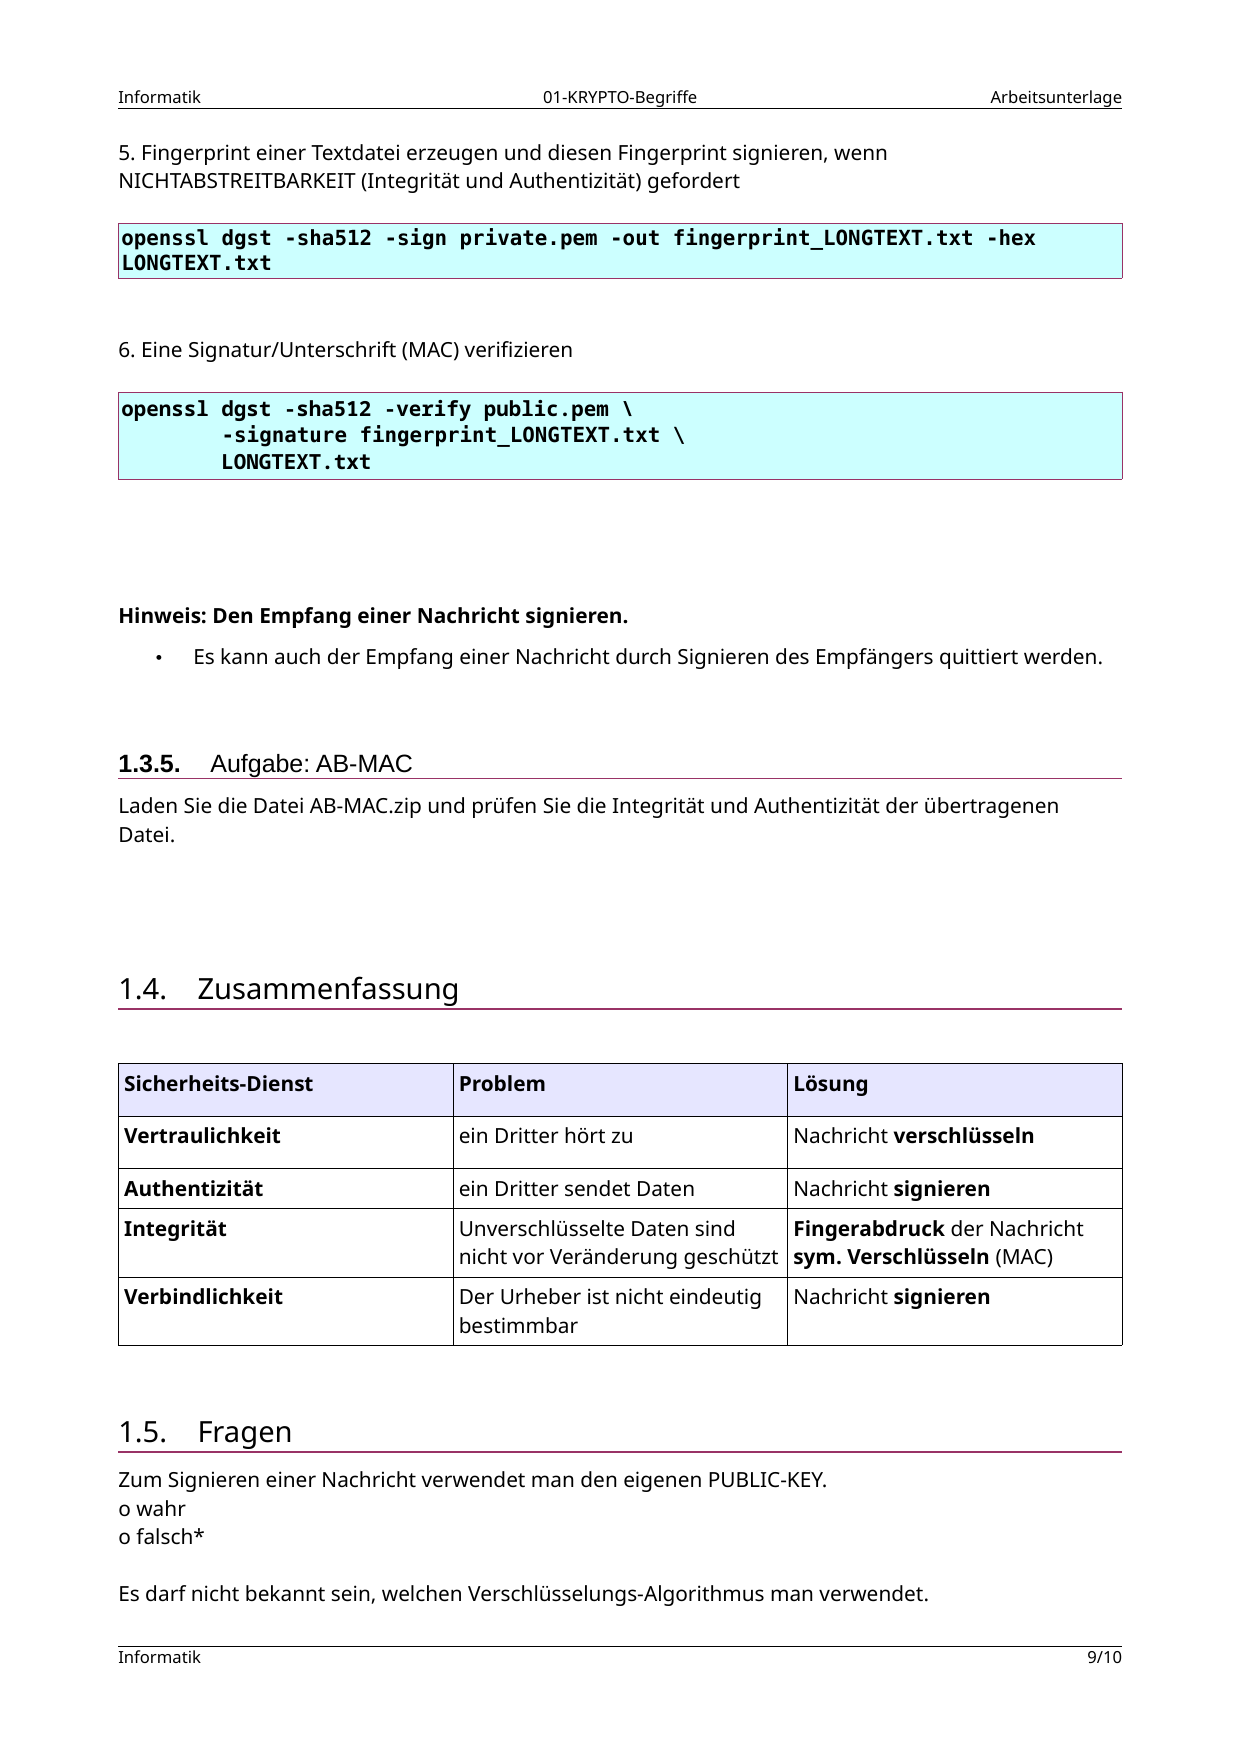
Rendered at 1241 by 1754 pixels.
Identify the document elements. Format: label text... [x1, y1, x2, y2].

table_cell Vertraulichkeit [119, 1117, 453, 1168]
text Hinweis: Den Empfang einer Nachricht signieren. [118, 602, 1122, 630]
text Es darf nicht bekannt sein, welchen Verschlüsselungs-Algorithmus man verwendet. [118, 1579, 1122, 1607]
text openssl dgst -sha512 -verify public.pem \ [119, 393, 1122, 420]
table_cell Nachricht signieren [788, 1278, 1122, 1345]
table_cell Nachricht signieren [788, 1169, 1122, 1208]
text Zum Signieren einer Nachricht verwendet man den eigenen PUBLIC-KEY. [118, 1465, 1122, 1494]
subtitle Zusammenfassung [118, 968, 1122, 1008]
text Laden Sie die Datei AB-MAC.zip und prüfen Sie die Integrität und Authentizität der übertragenen Datei. [118, 792, 1122, 848]
table_cell Unverschlüsselte Daten sind nicht vor Veränderung geschützt [454, 1209, 787, 1277]
text o wahr [118, 1494, 1122, 1522]
table_cell Verbindlichkeit [119, 1278, 453, 1345]
subtitle Fragen [118, 1411, 1122, 1451]
subtitle Aufgabe: AB-MAC [118, 749, 1122, 778]
table_header Problem [454, 1064, 787, 1116]
text LONGTEXT.txt [119, 444, 1122, 479]
text 6. Eine Signatur/Unterschrift (MAC) verifizieren [118, 335, 1122, 363]
table_cell Integrität [119, 1209, 453, 1277]
table_cell ein Dritter hört zu [454, 1117, 787, 1168]
table_cell Authentizität [119, 1169, 453, 1208]
table_cell Nachricht verschlüsseln [788, 1117, 1122, 1168]
table_cell ein Dritter sendet Daten [454, 1169, 787, 1208]
text 5. Fingerprint einer Textdatei erzeugen und diesen Fingerprint signieren, wenn NICHTABSTREITBARKEIT (Integrität und Authentizität) gefordert [118, 138, 1122, 195]
list Es kann auch der Empfang einer Nachricht durch Signieren des Empfängers quittiert werden. [156, 642, 1122, 671]
table_cell Der Urheber ist nicht eindeutig bestimmbar [454, 1278, 787, 1345]
text -signature fingerprint_LONGTEXT.txt \ [119, 420, 1122, 444]
text o falsch* [118, 1522, 1122, 1551]
table_cell Fingerabdruck der Nachricht sym. Verschlüsseln (MAC) [788, 1209, 1122, 1277]
table_header Lösung [788, 1064, 1122, 1116]
table_header Sicherheits-Dienst [119, 1064, 453, 1116]
text openssl dgst -sha512 -sign private.pem -out fingerprint_LONGTEXT.txt -hex LONGTEXT.txt [119, 224, 1122, 278]
